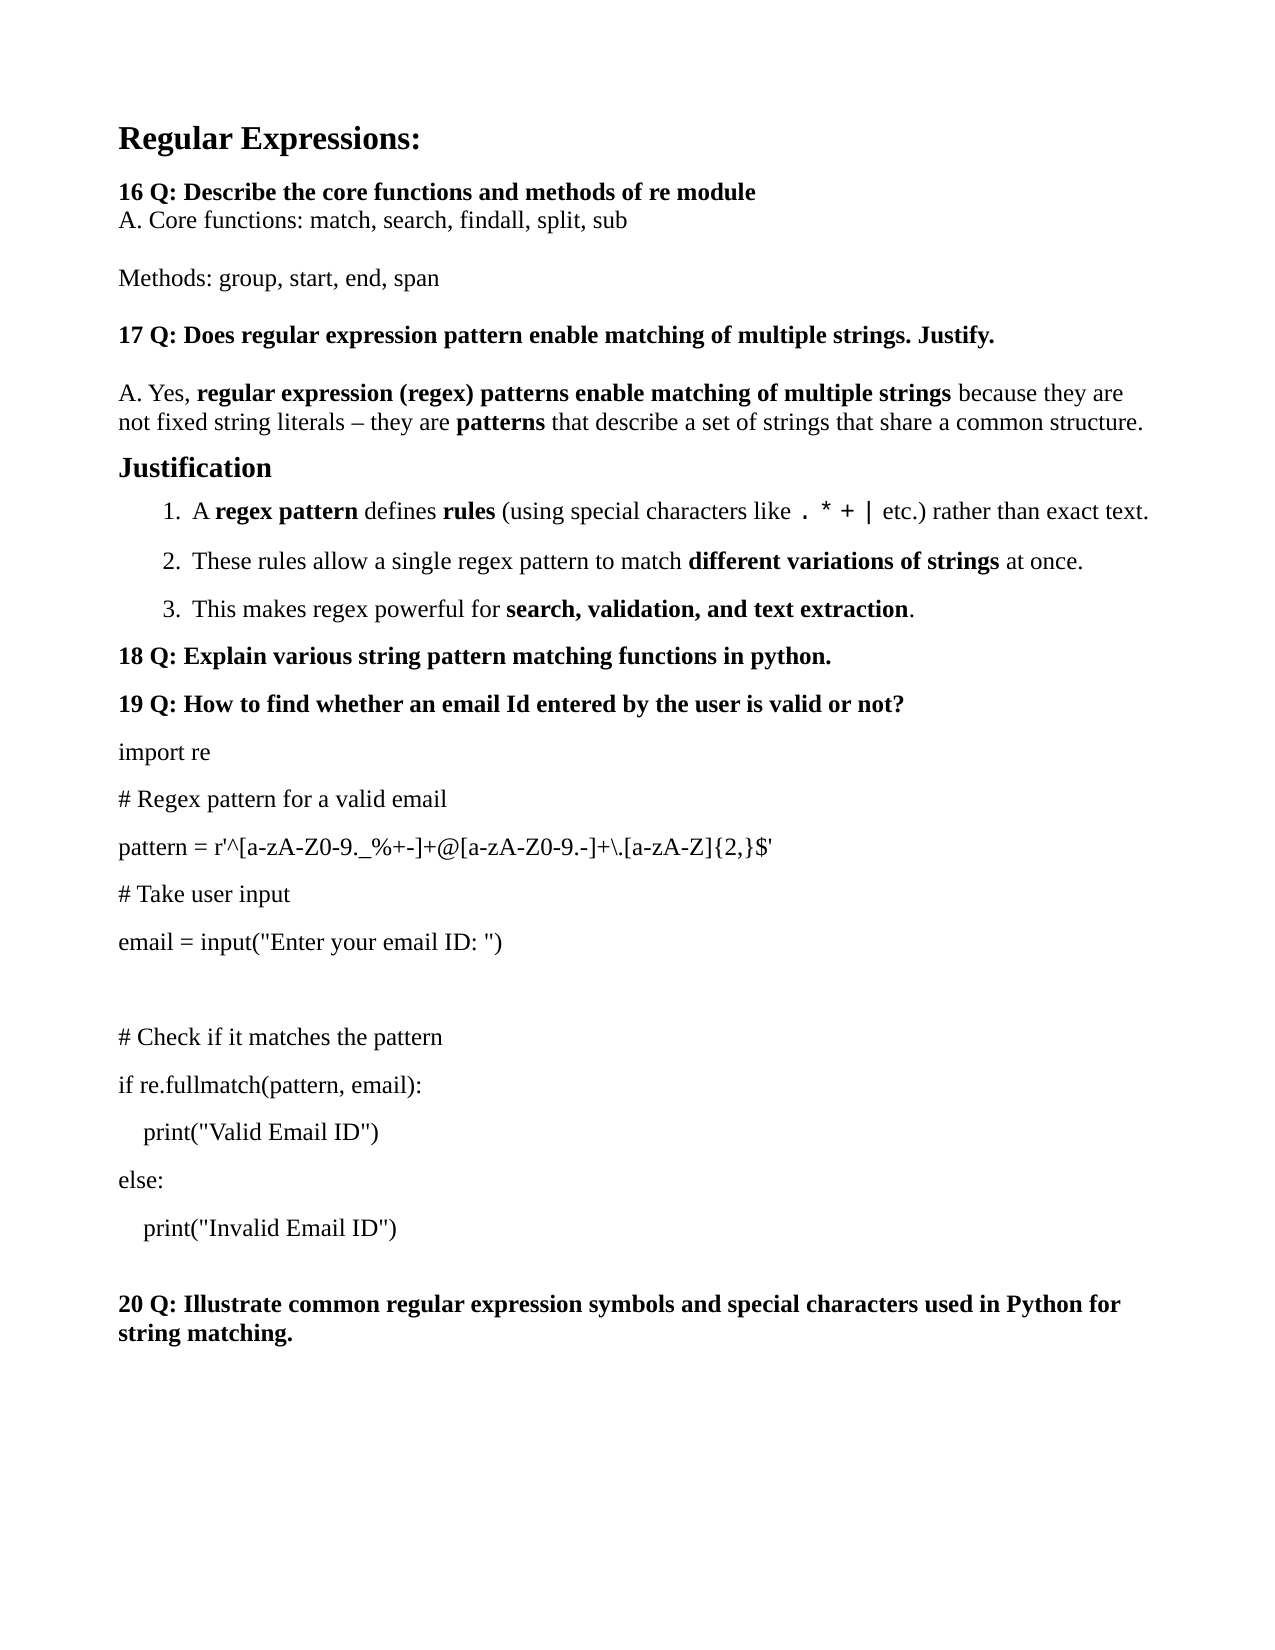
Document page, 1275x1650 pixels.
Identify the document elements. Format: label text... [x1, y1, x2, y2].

text 18 Q: Explain various string pattern matching functions in python. [118, 641, 1157, 670]
text 16 Q: Describe the core functions and methods of re module [118, 177, 1157, 206]
text if re.fullmatch(pattern, email): [118, 1070, 1157, 1098]
text 17 Q: Does regular expression pattern enable matching of multiple strings. Justify. [118, 321, 1157, 349]
text print("Valid Email ID") [118, 1117, 1157, 1146]
text import re [118, 737, 1157, 765]
text pattern = r'^[a-zA-Z0-9._%+-]+@[a-zA-Z0-9.-]+\.[a-zA-Z]{2,}$' [118, 832, 1157, 861]
text # Regex pattern for a valid email [118, 784, 1157, 813]
text Regular Expressions: [118, 118, 1157, 156]
text string matching. [118, 1318, 1157, 1346]
list This makes regex powerful for search, validation, and text extraction. [162, 594, 1157, 622]
list These rules allow a single regex pattern to match different variations of strings at once. [162, 546, 1157, 575]
text Methods: group, start, end, span [118, 263, 1157, 292]
list A regex pattern defines rules (using special characters like . * + | etc.) rather than exact text. [162, 496, 1157, 527]
subtitle Justification [118, 450, 1157, 484]
text # Check if it matches the pattern [118, 1022, 1157, 1051]
text 19 Q: How to find whether an email Id entered by the user is valid or not? [118, 689, 1157, 718]
text email = input("Enter your email ID: ") [118, 927, 1157, 956]
text print("Invalid Email ID") [118, 1213, 1157, 1241]
text 20 Q: Illustrate common regular expression symbols and special characters used in Python for [118, 1289, 1157, 1318]
text else: [118, 1165, 1157, 1194]
text # Take user input [118, 879, 1157, 908]
text A. Yes, regular expression (regex) patterns enable matching of multiple strings because they are not fixed string literals – they are patterns that describe a set of strings that share a common structure. [118, 378, 1157, 436]
text A. Core functions: match, search, findall, split, sub [118, 206, 1157, 234]
